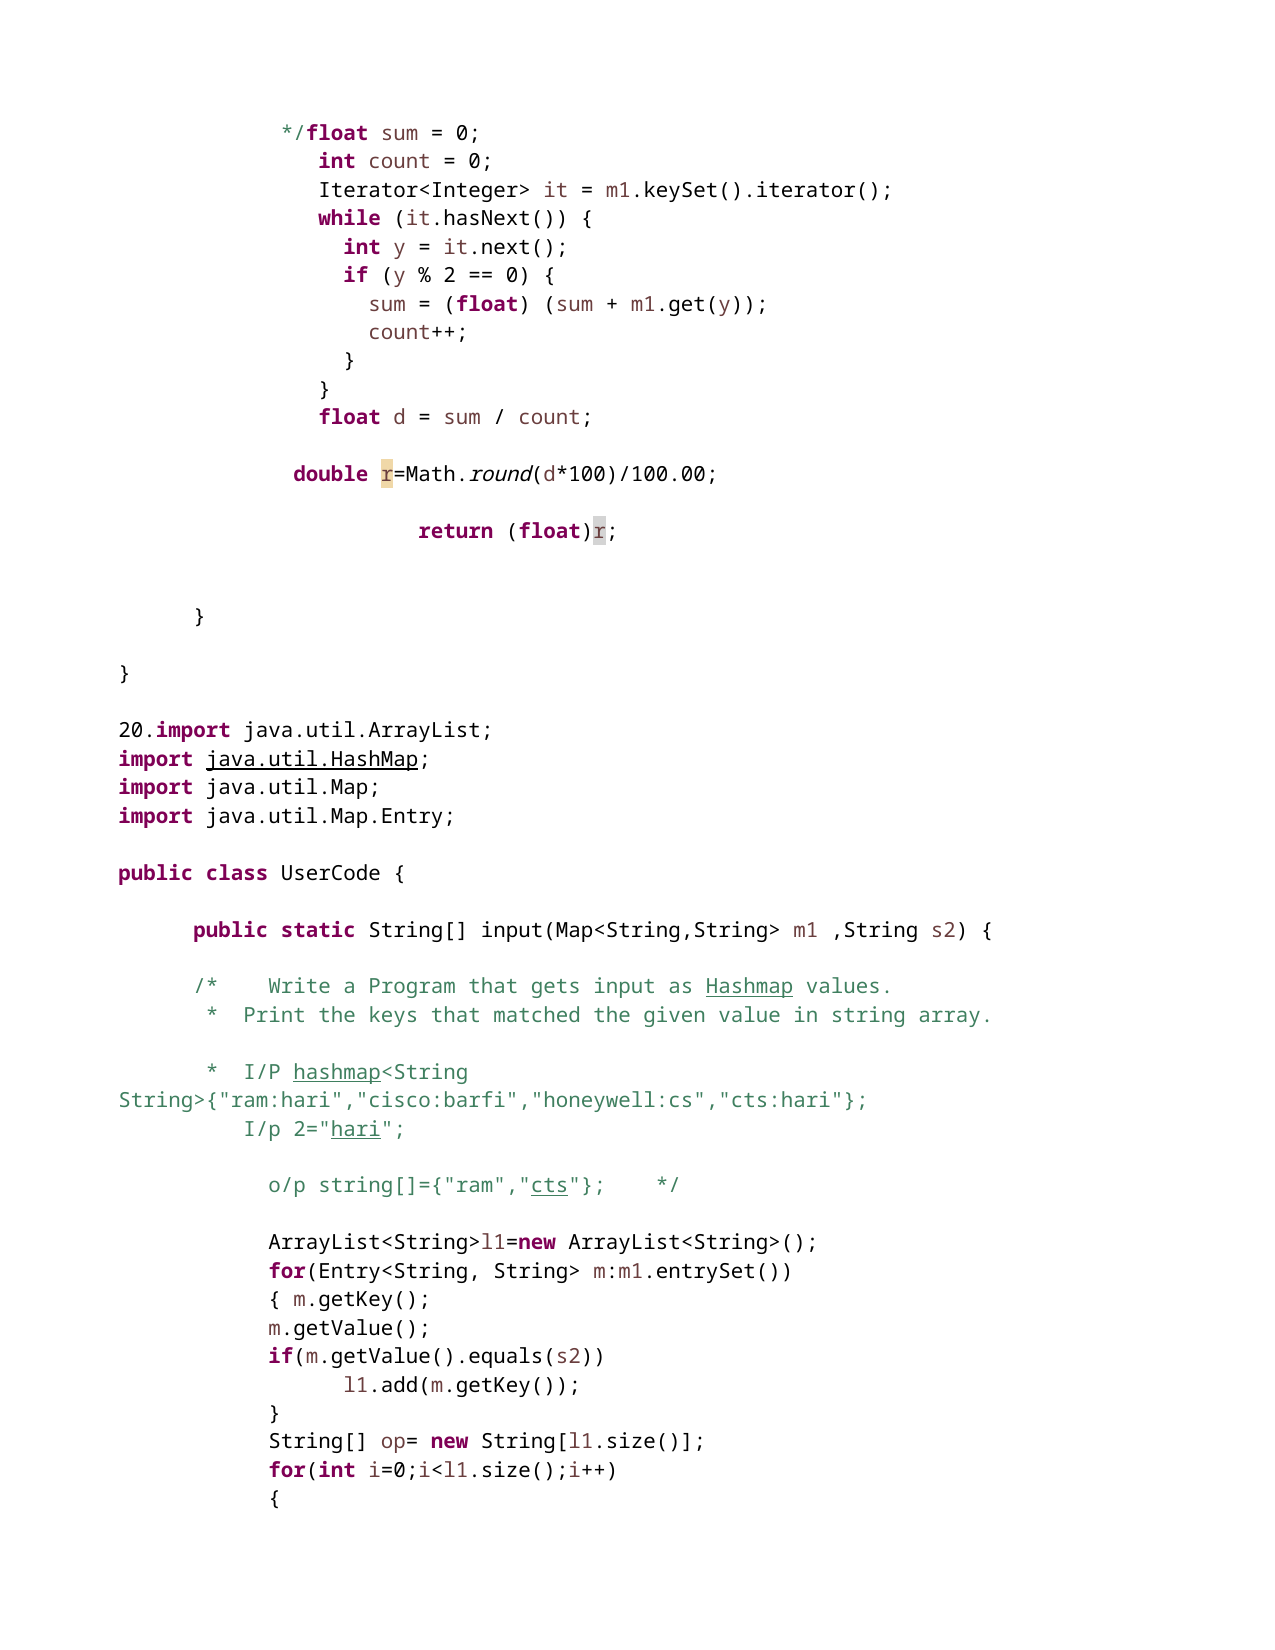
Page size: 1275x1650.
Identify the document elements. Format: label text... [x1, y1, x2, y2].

text } [118, 658, 1157, 687]
text } [118, 346, 1157, 374]
text ArrayList<String>l1=new ArrayList<String>(); [118, 1227, 1157, 1256]
text * I/P hashmap<String String>{"ram:hari","cisco:barfi","honeywell:cs","cts:hari"}; [118, 1057, 1157, 1114]
text { [118, 1483, 1157, 1512]
text */float sum = 0; [118, 118, 1157, 147]
text import java.util.Map.Entry; [118, 801, 1157, 829]
text count++; [118, 317, 1157, 346]
text { m.getKey(); [118, 1284, 1157, 1313]
text 20.import java.util.ArrayList; [118, 716, 1157, 744]
text o/p string[]={"ram","cts"}; */ [118, 1171, 1157, 1199]
text for(int i=0;i<l1.size();i++) [118, 1455, 1157, 1483]
text public class UserCode { [118, 858, 1157, 886]
text int count = 0; [118, 147, 1157, 175]
text * Print the keys that matched the given value in string array. [118, 1000, 1157, 1028]
text import java.util.HashMap; [118, 744, 1157, 772]
text m.getValue(); [118, 1313, 1157, 1341]
text Iterator<Integer> it = m1.keySet().iterator(); [118, 175, 1157, 203]
text double r=Math.round(d*100)/100.00; [118, 459, 1157, 488]
text if(m.getValue().equals(s2)) [118, 1341, 1157, 1370]
text } [118, 1398, 1157, 1427]
text l1.add(m.getKey()); [118, 1370, 1157, 1398]
text while (it.hasNext()) { [118, 203, 1157, 232]
text sum = (float) (sum + m1.get(y)); [118, 289, 1157, 317]
text float d = sum / count; [118, 402, 1157, 431]
text import java.util.Map; [118, 772, 1157, 801]
text if (y % 2 == 0) { [118, 260, 1157, 289]
text } [118, 602, 1157, 630]
text I/p 2="hari"; [118, 1114, 1157, 1142]
text String[] op= new String[l1.size()]; [118, 1427, 1157, 1455]
text return (float)r; [118, 516, 1157, 545]
text int y = it.next(); [118, 232, 1157, 260]
text public static String[] input(Map<String,String> m1 ,String s2) { [118, 915, 1157, 943]
text for(Entry<String, String> m:m1.entrySet()) [118, 1256, 1157, 1284]
text } [118, 374, 1157, 402]
text /* Write a Program that gets input as Hashmap values. [118, 972, 1157, 1000]
